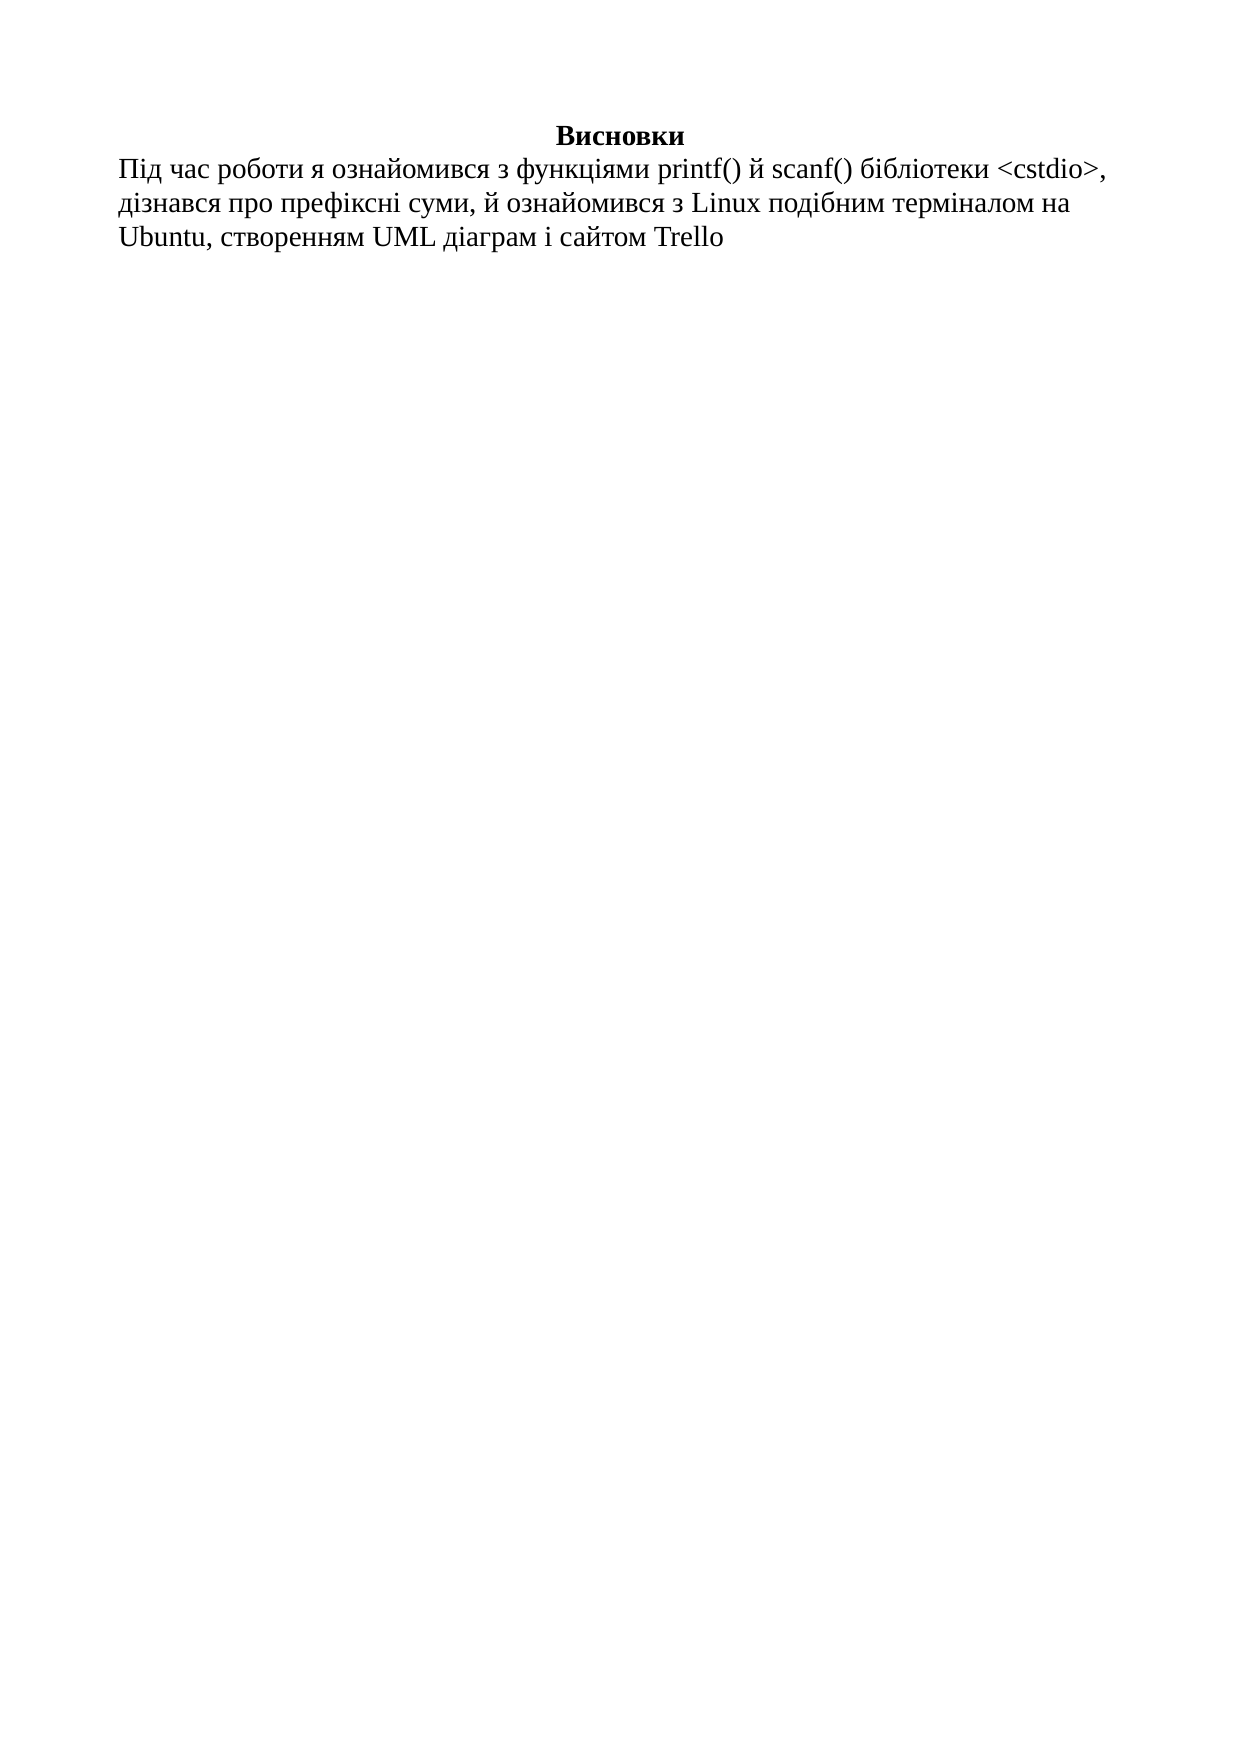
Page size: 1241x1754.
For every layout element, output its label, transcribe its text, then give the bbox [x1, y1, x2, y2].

text Висновки [118, 118, 1122, 152]
text Під час роботи я ознайомився з функціями printf() й scanf() бібліотеки <cstdio>, дізнався про префіксні суми, й ознайомився з Linux подібним терміналом на Ubuntu, створенням UML діаграм і сайтом Trello [118, 152, 1122, 252]
